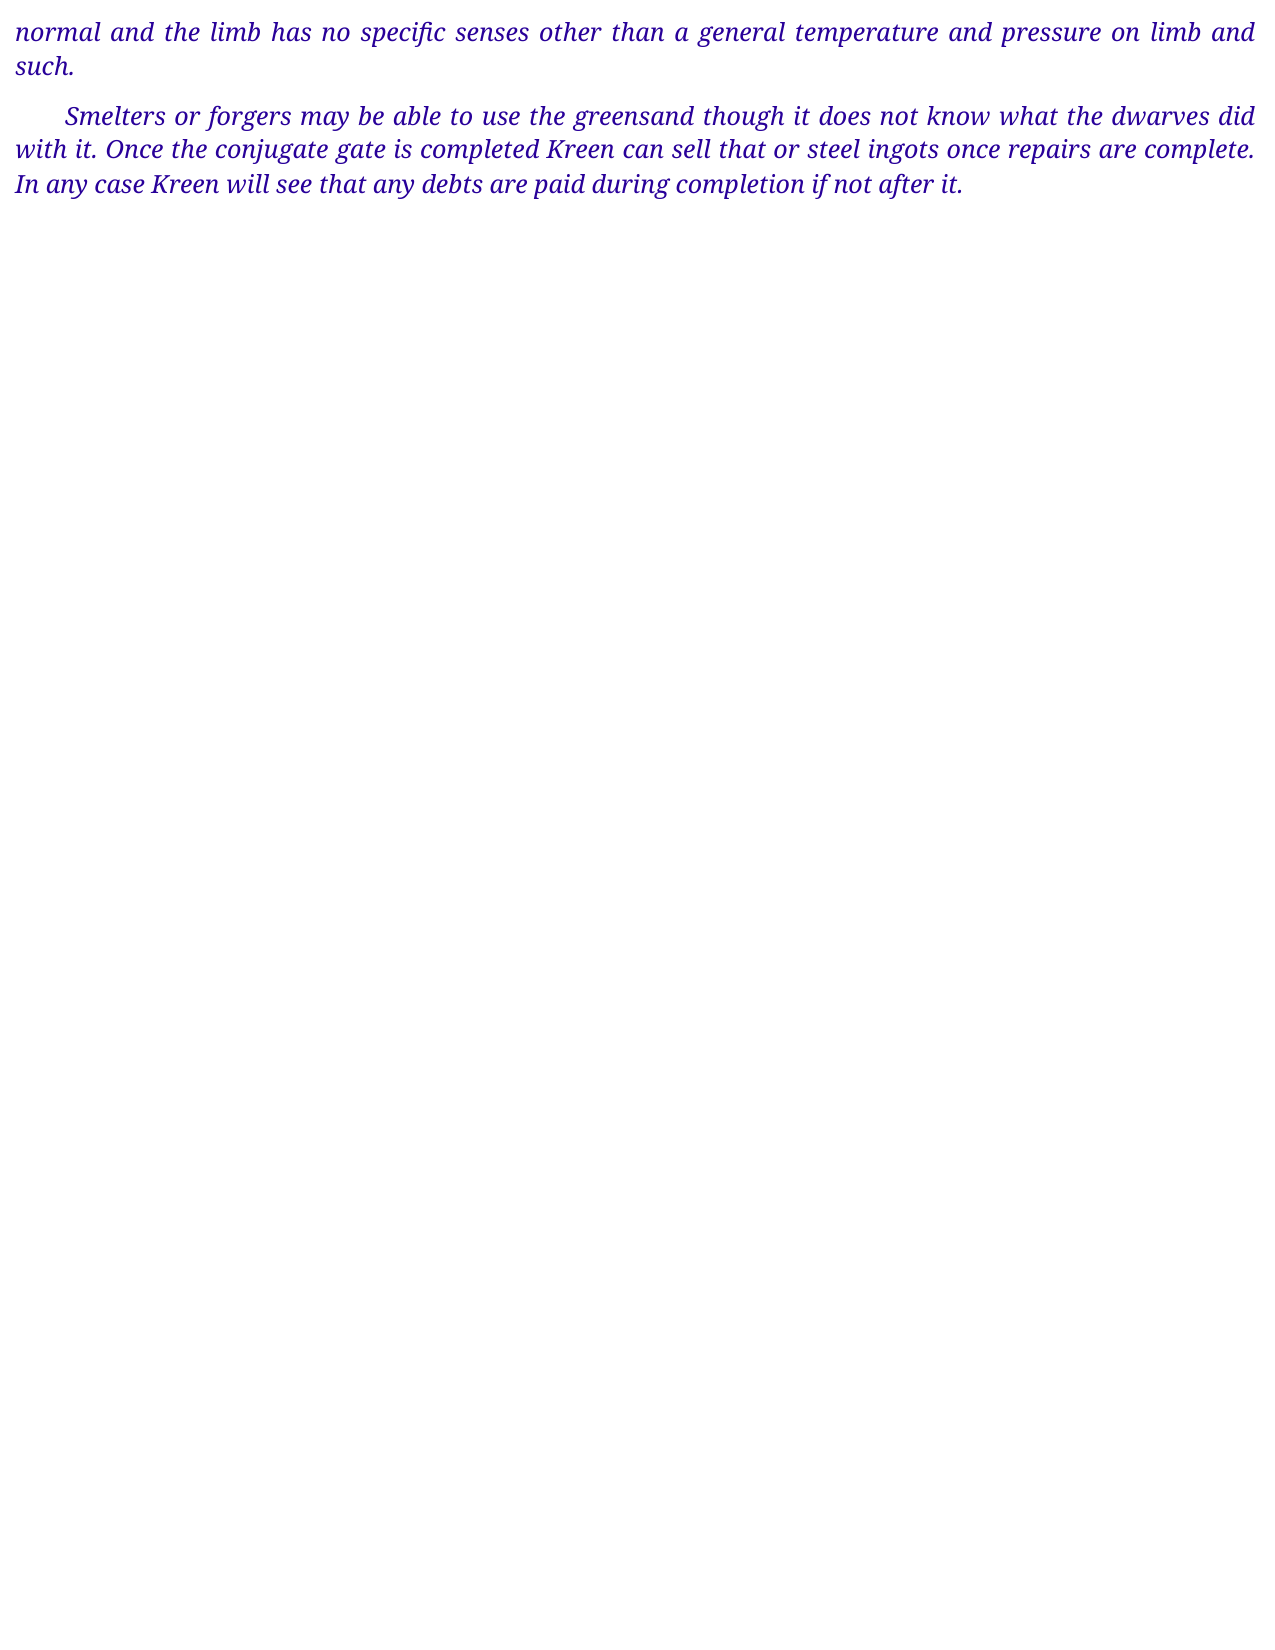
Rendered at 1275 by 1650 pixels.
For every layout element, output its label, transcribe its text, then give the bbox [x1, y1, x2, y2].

text Smelters or forgers may be able to use the greensand though it does not know what the dwarves did with it. Once the conjugate gate is completed Kreen can sell that or steel ingots once repairs are complete. In any case Kreen will see that any debts are paid during completion if not after it. [15, 98, 1260, 200]
text normal and the limb has no specific senses other than a general temperature and pressure on limb and such. [15, 15, 1260, 83]
